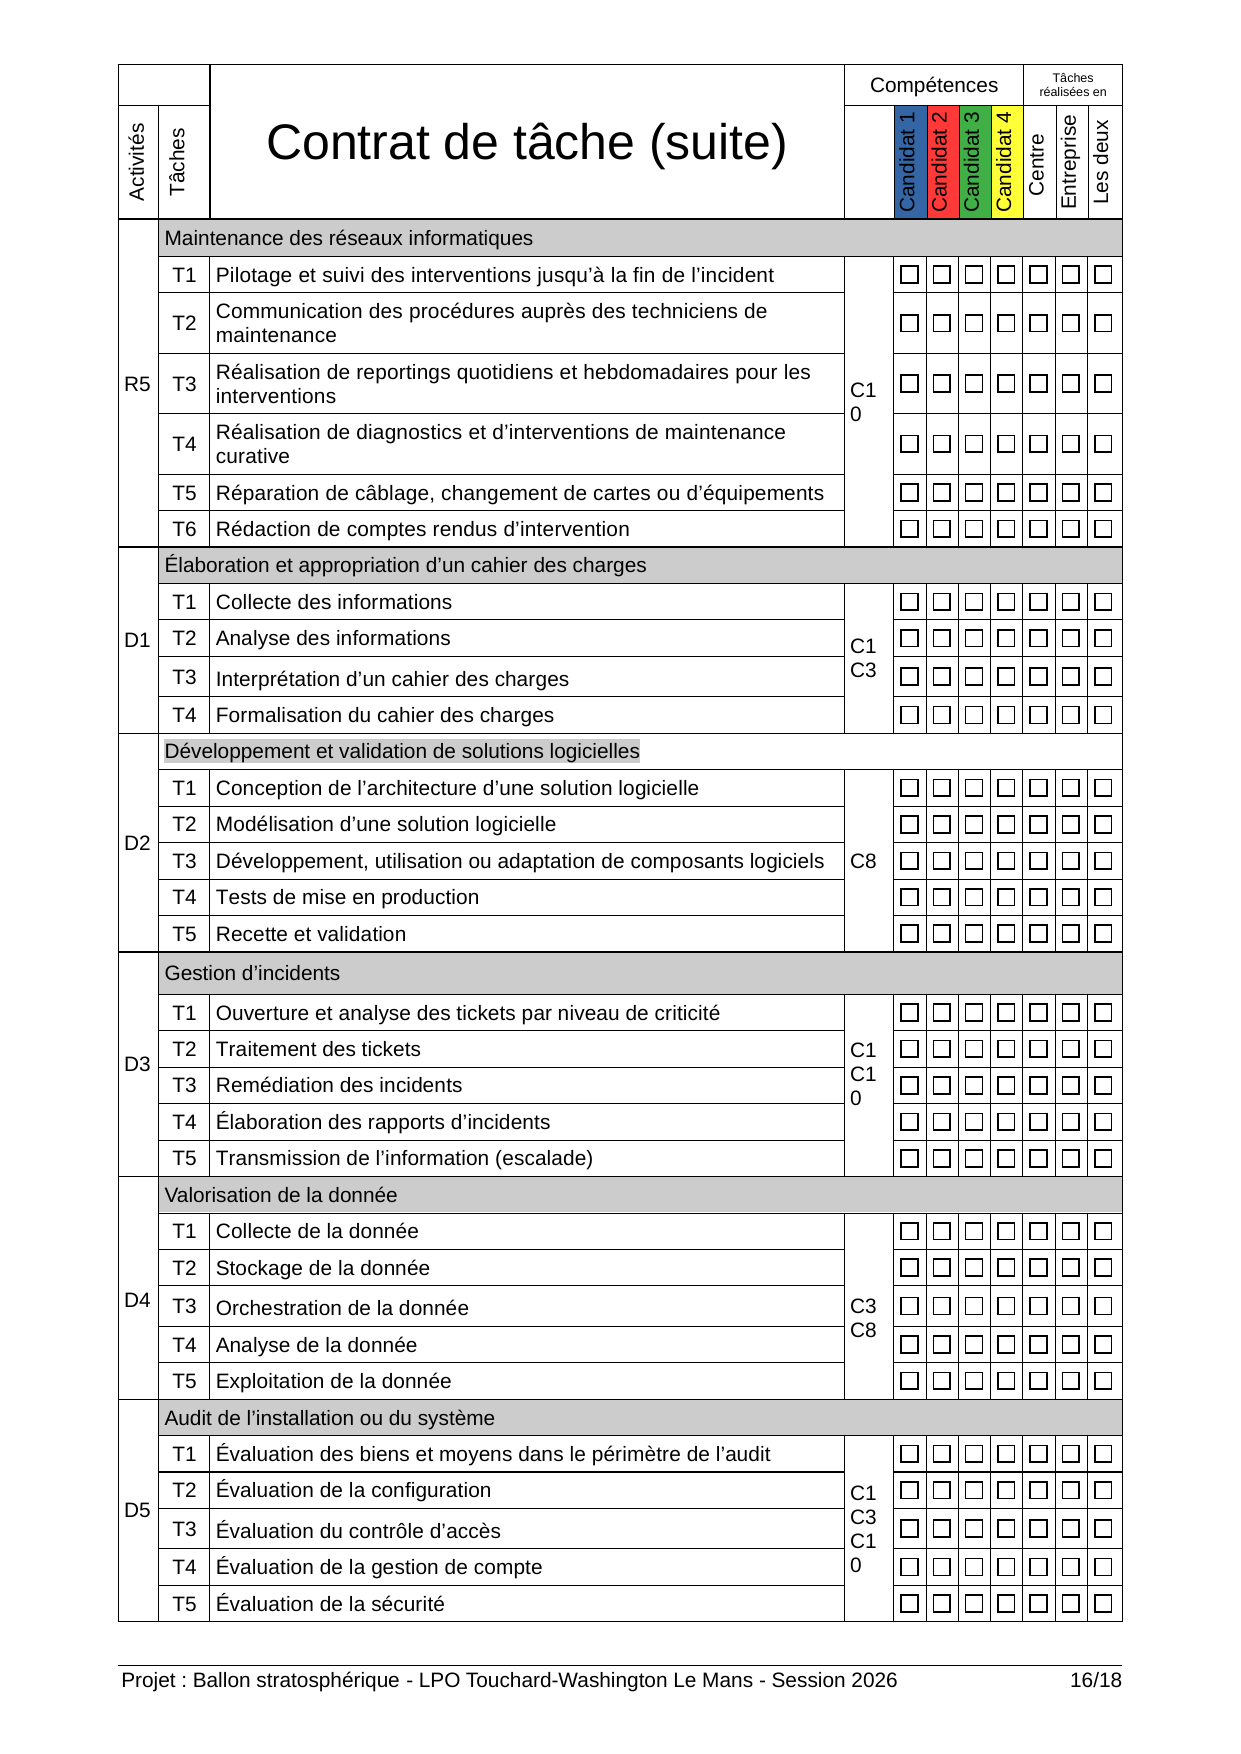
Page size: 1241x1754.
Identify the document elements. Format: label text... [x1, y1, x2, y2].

table_cell Remédiation des incidents [210, 1068, 844, 1103]
table_cell [1088, 1363, 1122, 1398]
table_cell T3 [159, 354, 209, 413]
table_cell [927, 584, 958, 619]
table_cell [894, 1104, 926, 1139]
table_cell Traitement des tickets [210, 1031, 844, 1067]
table_cell [1023, 511, 1055, 546]
table_cell [959, 843, 990, 878]
table_cell [1088, 1436, 1122, 1471]
table_cell T3 [159, 1068, 209, 1103]
table_cell [894, 475, 926, 510]
table_cell T1 [159, 1214, 209, 1249]
table_cell [1023, 1250, 1055, 1285]
table_cell [927, 414, 958, 473]
table_cell Gestion d’incidents [159, 953, 1122, 994]
table_cell [894, 916, 926, 951]
table_cell [927, 1214, 958, 1249]
table_cell [991, 620, 1022, 656]
table_cell [894, 1549, 926, 1585]
table_cell [894, 414, 926, 473]
table_cell [991, 1549, 1022, 1585]
table_cell [927, 1363, 958, 1398]
table_cell [959, 1509, 990, 1548]
table_cell [991, 1509, 1022, 1548]
table_cell [991, 354, 1022, 413]
table_cell Candidat 2 [928, 106, 959, 218]
table_cell [1088, 1141, 1122, 1176]
table_cell [1056, 1068, 1087, 1103]
table_cell Rédaction de comptes rendus d’intervention [210, 511, 844, 546]
table_cell T6 [159, 511, 209, 546]
table_cell [991, 257, 1022, 292]
table_cell Stockage de la donnée [210, 1250, 844, 1285]
table_cell [927, 1586, 958, 1621]
table_cell [991, 414, 1022, 473]
table_cell [927, 1250, 958, 1285]
table_header [119, 65, 209, 105]
table_cell D1 [119, 548, 158, 733]
table_cell [894, 257, 926, 292]
table_cell [1056, 807, 1087, 842]
table_cell [1023, 843, 1055, 878]
table_cell [959, 1436, 990, 1471]
table_cell [894, 1250, 926, 1285]
table_cell Réalisation de reportings quotidiens et hebdomadaires pour les interventions [210, 354, 844, 413]
table_cell [1088, 414, 1122, 473]
table_cell [1088, 584, 1122, 619]
table_header Maintenance des réseaux informatiques [159, 220, 1122, 256]
table_cell Collecte de la donnée [210, 1214, 844, 1249]
table_cell [894, 880, 926, 915]
table_cell [1023, 770, 1055, 806]
table_cell [1088, 697, 1122, 733]
table_cell T2 [159, 1031, 209, 1067]
table_cell [1056, 1286, 1087, 1326]
table_cell [927, 880, 958, 915]
table_cell [894, 657, 926, 696]
table_cell [894, 620, 926, 656]
table_cell T5 [159, 1586, 209, 1621]
table_cell [959, 1363, 990, 1398]
table_cell Les deux [1089, 106, 1122, 218]
table_cell [991, 1586, 1022, 1621]
table_cell [927, 1327, 958, 1362]
table_cell [894, 697, 926, 733]
table_cell [927, 1104, 958, 1139]
table_cell C10 [845, 257, 893, 546]
table_cell Réalisation de diagnostics et d’interventions de maintenance curative [210, 414, 844, 473]
table_cell [927, 1068, 958, 1103]
table_cell [959, 293, 990, 353]
table_cell [894, 843, 926, 878]
table_cell [1088, 807, 1122, 842]
table_cell [1056, 770, 1087, 806]
table_cell [927, 770, 958, 806]
table_cell [894, 584, 926, 619]
table_cell T3 [159, 1509, 209, 1548]
table_cell [959, 620, 990, 656]
table_cell T5 [159, 916, 209, 951]
table_cell Orchestration de la donnée [210, 1286, 844, 1326]
table_cell [991, 584, 1022, 619]
table_cell [1056, 880, 1087, 915]
table_cell T1 [159, 584, 209, 619]
table_cell Interprétation d’un cahier des charges [210, 657, 844, 696]
table_cell [1023, 257, 1055, 292]
table_cell [1056, 354, 1087, 413]
table_cell Tâches [159, 106, 209, 218]
table_cell [894, 995, 926, 1030]
table_header R5 [119, 220, 158, 546]
table_cell [927, 697, 958, 733]
table_cell [894, 1327, 926, 1362]
table_cell D3 [119, 953, 158, 1176]
table_cell Valorisation de la donnée [159, 1177, 1122, 1212]
table_cell [959, 697, 990, 733]
table_cell [1056, 657, 1087, 696]
table_cell [1056, 1031, 1087, 1067]
table_cell [1023, 1586, 1055, 1621]
table_cell Conception de l’architecture d’une solution logicielle [210, 770, 844, 806]
table_cell Réparation de câblage, changement de cartes ou d’équipements [210, 475, 844, 510]
table_cell [1023, 807, 1055, 842]
table_cell [927, 807, 958, 842]
table_cell [959, 1586, 990, 1621]
table_cell [1088, 354, 1122, 413]
table_cell [1056, 1363, 1087, 1398]
table_cell [959, 880, 990, 915]
table_cell [1056, 1214, 1087, 1249]
table_cell [1023, 1214, 1055, 1249]
table_cell [1088, 1549, 1122, 1585]
table_cell Ouverture et analyse des tickets par niveau de criticité [210, 995, 844, 1030]
table_cell [1088, 511, 1122, 546]
table_cell [894, 511, 926, 546]
table_cell [1023, 697, 1055, 733]
table_cell [1056, 697, 1087, 733]
table_cell [991, 995, 1022, 1030]
table_cell [1088, 657, 1122, 696]
table_cell [1088, 1473, 1122, 1508]
table_cell [927, 1031, 958, 1067]
table_cell [894, 1473, 926, 1508]
table_cell T4 [159, 1104, 209, 1139]
table_cell [894, 1068, 926, 1103]
table_cell [1056, 1436, 1087, 1471]
table_cell [894, 293, 926, 353]
table_cell [959, 1068, 990, 1103]
table_cell T3 [159, 1286, 209, 1326]
table_cell T5 [159, 1363, 209, 1398]
table_cell [991, 770, 1022, 806]
table_cell [959, 1327, 990, 1362]
table_cell Analyse de la donnée [210, 1327, 844, 1362]
table_cell T2 [159, 620, 209, 656]
table_cell [959, 770, 990, 806]
table_cell [1023, 293, 1055, 353]
table_cell [991, 1104, 1022, 1139]
table_cell [1023, 1363, 1055, 1398]
table_cell [991, 293, 1022, 353]
table_cell [959, 1214, 990, 1249]
table_cell [991, 1436, 1022, 1471]
table_cell [959, 1104, 990, 1139]
table_cell [845, 106, 894, 218]
table_cell [927, 511, 958, 546]
table_cell [991, 1068, 1022, 1103]
table_cell Tests de mise en production [210, 880, 844, 915]
table_cell C1 C3 [845, 584, 893, 733]
table_cell [959, 916, 990, 951]
table_cell Évaluation de la gestion de compte [210, 1549, 844, 1585]
table_cell [1088, 1104, 1122, 1139]
table_cell Activités [119, 106, 158, 218]
table_cell T5 [159, 475, 209, 510]
table_cell C1 C10 [845, 995, 893, 1176]
table_cell [1088, 1214, 1122, 1249]
table_cell [1056, 511, 1087, 546]
table_cell [1023, 1509, 1055, 1548]
table_cell [959, 414, 990, 473]
table_cell Modélisation d’une solution logicielle [210, 807, 844, 842]
table_cell [1056, 1509, 1087, 1548]
table_cell [991, 697, 1022, 733]
table_cell T5 [159, 1141, 209, 1176]
table_cell Audit de l’installation ou du système [159, 1400, 1122, 1435]
table_cell [1023, 1436, 1055, 1471]
table_cell [1056, 475, 1087, 510]
table_cell Communication des procédures auprès des techniciens de maintenance [210, 293, 844, 353]
table_cell [1023, 1327, 1055, 1362]
table_cell [1088, 770, 1122, 806]
table_cell [1088, 843, 1122, 878]
table_cell T2 [159, 1473, 209, 1508]
table_cell [991, 1327, 1022, 1362]
table_cell [894, 1586, 926, 1621]
table_cell [1023, 1141, 1055, 1176]
table_cell [959, 257, 990, 292]
table_cell [959, 1141, 990, 1176]
table_cell [1088, 1031, 1122, 1067]
table_cell [959, 1286, 990, 1326]
table_cell T4 [159, 1549, 209, 1585]
table_cell [1056, 916, 1087, 951]
table_cell [894, 1363, 926, 1398]
table_cell [991, 1286, 1022, 1326]
table_cell [927, 620, 958, 656]
table_cell [1023, 620, 1055, 656]
table_cell [991, 657, 1022, 696]
table_cell T3 [159, 843, 209, 878]
table_cell Évaluation de la sécurité [210, 1586, 844, 1621]
table_cell [1088, 1509, 1122, 1548]
table_cell [1056, 293, 1087, 353]
table_cell [1056, 1250, 1087, 1285]
table_cell [1056, 843, 1087, 878]
table_cell [959, 354, 990, 413]
table_cell [1023, 916, 1055, 951]
table_cell [894, 1509, 926, 1548]
table_cell [991, 1473, 1022, 1508]
table_cell T4 [159, 697, 209, 733]
table_cell [991, 843, 1022, 878]
table_cell [894, 1214, 926, 1249]
table_cell T4 [159, 414, 209, 473]
table_cell [1088, 916, 1122, 951]
table_cell T2 [159, 293, 209, 353]
table_cell [894, 354, 926, 413]
table_cell C8 [845, 770, 893, 951]
table_cell T1 [159, 770, 209, 806]
table_cell [894, 1141, 926, 1176]
table_cell [927, 1473, 958, 1508]
table_cell [1056, 1549, 1087, 1585]
table_cell [1023, 995, 1055, 1030]
table_cell Évaluation du contrôle d’accès [210, 1509, 844, 1548]
table_cell [991, 1250, 1022, 1285]
table_cell Évaluation des biens et moyens dans le périmètre de l’audit [210, 1436, 844, 1471]
table_cell [1088, 880, 1122, 915]
table_cell [1088, 620, 1122, 656]
table_cell T1 [159, 1436, 209, 1471]
table_cell [1056, 1104, 1087, 1139]
table_cell [1023, 1286, 1055, 1326]
table_cell [927, 1549, 958, 1585]
table_cell [894, 770, 926, 806]
table_cell [894, 1436, 926, 1471]
table_cell [959, 1473, 990, 1508]
table_cell [959, 995, 990, 1030]
table_cell [991, 916, 1022, 951]
table_cell Développement et validation de solutions logicielles [159, 734, 1122, 769]
table_cell [1056, 995, 1087, 1030]
table_cell T3 [159, 657, 209, 696]
table_cell [959, 584, 990, 619]
table_cell [927, 475, 958, 510]
table_cell T4 [159, 1327, 209, 1362]
table_header Compétences [845, 65, 1023, 105]
table_cell T2 [159, 1250, 209, 1285]
table_cell [1023, 1104, 1055, 1139]
table_cell Candidat 1 [895, 106, 927, 218]
table_cell [927, 257, 958, 292]
table_cell [927, 1141, 958, 1176]
table_cell Recette et validation [210, 916, 844, 951]
table_cell [1088, 995, 1122, 1030]
table_cell [927, 1286, 958, 1326]
table_cell [1023, 1031, 1055, 1067]
table_cell [959, 1549, 990, 1585]
table_cell D4 [119, 1177, 158, 1398]
table_cell [959, 511, 990, 546]
table_cell [991, 1363, 1022, 1398]
table_cell [991, 1214, 1022, 1249]
table_cell [959, 657, 990, 696]
table_cell [927, 1436, 958, 1471]
table_cell Analyse des informations [210, 620, 844, 656]
table_cell [959, 1250, 990, 1285]
table_cell C3 C8 [845, 1214, 893, 1398]
table_cell T2 [159, 807, 209, 842]
table_cell [927, 916, 958, 951]
table_cell Entreprise [1057, 106, 1088, 218]
table_cell [991, 475, 1022, 510]
table_cell [1023, 1549, 1055, 1585]
table_cell Transmission de l’information (escalade) [210, 1141, 844, 1176]
table_cell [1023, 880, 1055, 915]
table_cell [991, 880, 1022, 915]
table_cell Développement, utilisation ou adaptation de composants logiciels [210, 843, 844, 878]
table_cell [959, 1031, 990, 1067]
table_cell [991, 807, 1022, 842]
table_cell [1056, 1141, 1087, 1176]
table_cell [1088, 1327, 1122, 1362]
table_cell D5 [119, 1400, 158, 1621]
table_cell [1023, 414, 1055, 473]
table_cell [1056, 620, 1087, 656]
table_cell Candidat 4 [992, 106, 1023, 218]
table_cell [959, 807, 990, 842]
table_cell [1023, 657, 1055, 696]
table_cell [927, 995, 958, 1030]
table_cell [1088, 475, 1122, 510]
table_cell [1088, 1068, 1122, 1103]
table_cell [1056, 414, 1087, 473]
table_cell [894, 807, 926, 842]
table_cell [1088, 257, 1122, 292]
table_cell T1 [159, 995, 209, 1030]
table_cell [894, 1031, 926, 1067]
table_cell [991, 1141, 1022, 1176]
table_header Tâches réalisées en [1024, 65, 1122, 105]
table_cell [927, 843, 958, 878]
table_cell [1088, 1250, 1122, 1285]
table_cell [1056, 1327, 1087, 1362]
table_cell [1023, 1068, 1055, 1103]
table_cell [1088, 1286, 1122, 1326]
table_cell [1023, 354, 1055, 413]
table_cell D2 [119, 734, 158, 951]
table_cell Collecte des informations [210, 584, 844, 619]
table_cell [1088, 1586, 1122, 1621]
table_cell Évaluation de la configuration [210, 1473, 844, 1508]
table_cell [894, 1286, 926, 1326]
table_cell [927, 1509, 958, 1548]
table_cell T4 [159, 880, 209, 915]
table_cell [1023, 475, 1055, 510]
table_cell [1088, 293, 1122, 353]
table_cell [927, 354, 958, 413]
table_cell C1 C3 C10 [845, 1436, 893, 1621]
table_header Contrat de tâche (suite) [211, 65, 844, 218]
table_cell [1056, 1473, 1087, 1508]
table_cell T1 [159, 257, 209, 292]
table_cell [1023, 584, 1055, 619]
table_cell [927, 657, 958, 696]
table_cell Élaboration et appropriation d’un cahier des charges [159, 548, 1122, 583]
table_cell [991, 1031, 1022, 1067]
table_cell Formalisation du cahier des charges [210, 697, 844, 733]
table_cell [991, 511, 1022, 546]
table_cell Candidat 3 [960, 106, 991, 218]
table_cell [1023, 1473, 1055, 1508]
table_cell [1056, 584, 1087, 619]
table_cell Centre [1024, 106, 1056, 218]
table_cell Pilotage et suivi des interventions jusqu’à la fin de l’incident [210, 257, 844, 292]
table_cell [927, 293, 958, 353]
table_cell Élaboration des rapports d’incidents [210, 1104, 844, 1139]
table_cell [1056, 257, 1087, 292]
table_cell [1056, 1586, 1087, 1621]
table_cell Exploitation de la donnée [210, 1363, 844, 1398]
table_cell [959, 475, 990, 510]
